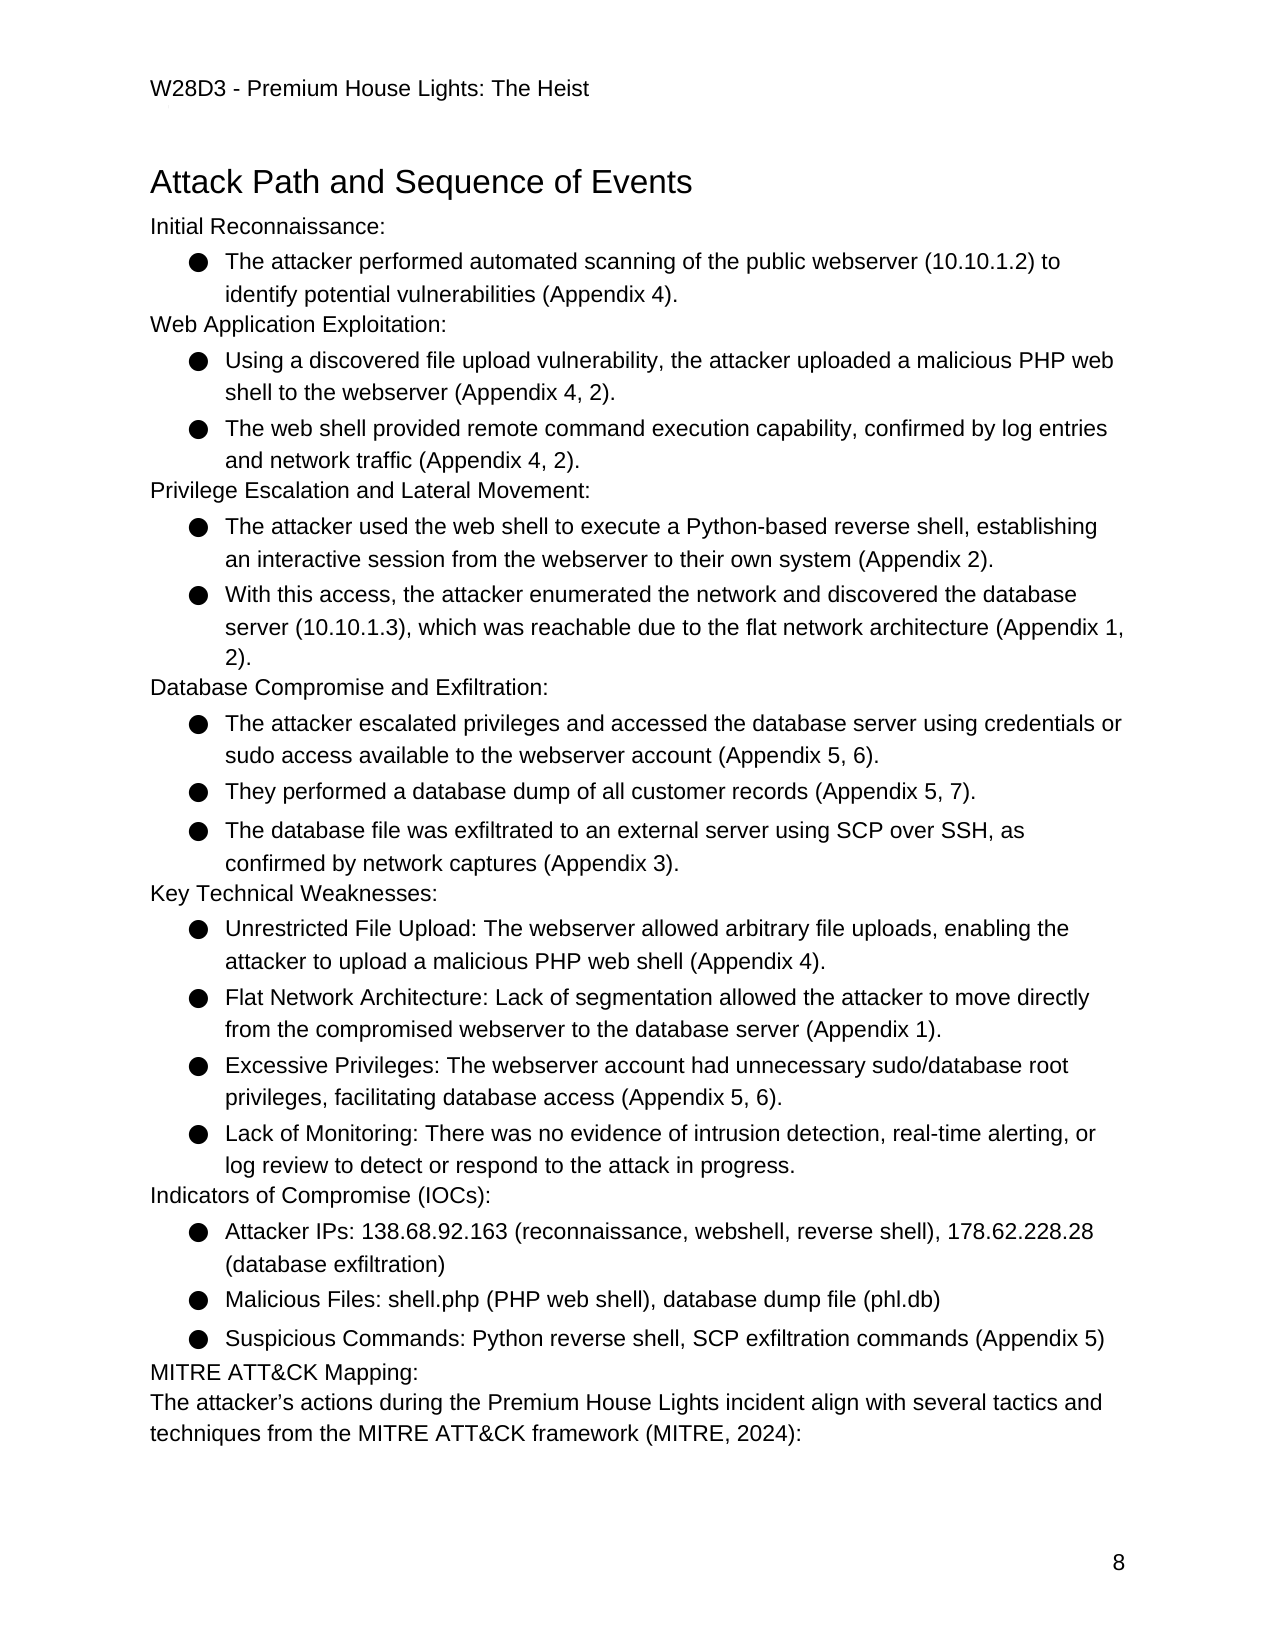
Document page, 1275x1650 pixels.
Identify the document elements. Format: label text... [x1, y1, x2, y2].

text MITRE ATT&CK Mapping: [150, 1359, 1125, 1386]
text Web Application Exploitation: [150, 311, 1125, 337]
text Indicators of Compromise (IOCs): [150, 1182, 1125, 1209]
list The attacker performed automated scanning of the public webserver (10.10.1.2) to identify potential vulnerabilities (Appendix 4). [187, 243, 1125, 307]
text Key Technical Weaknesses: [150, 880, 1125, 906]
list With this access, the attacker enumerated the network and discovered the database server (10.10.1.3), which was reachable due to the flat network architecture (Appendix 1, 2). [187, 576, 1125, 670]
list Malicious Files: shell.php (PHP web shell), database dump file (phl.db) [187, 1281, 1125, 1315]
list Flat Network Architecture: Lack of segmentation allowed the attacker to move directly from the compromised webserver to the database server (Appendix 1). [187, 978, 1125, 1042]
list Excessive Privileges: The webserver account had unnecessary sudo/database root privileges, facilitating database access (Appendix 5, 6). [187, 1046, 1125, 1111]
text The attacker’s actions during the Premium House Lights incident align with several tactics and techniques from the MITRE ATT&CK framework (MITRE, 2024): [150, 1389, 1125, 1446]
list They performed a database dump of all customer records (Appendix 5, 7). [187, 772, 1125, 807]
list The attacker escalated privileges and accessed the database server using credentials or sudo access available to the webserver account (Appendix 5, 6). [187, 704, 1125, 769]
list The web shell provided remote command execution capability, confirmed by log entries and network traffic (Appendix 4, 2). [187, 409, 1125, 474]
list The database file was exfiltrated to an external server using SCP over SSH, as confirmed by network captures (Appendix 3). [187, 812, 1125, 876]
list Attacker IPs: 138.68.92.163 (reconnaissance, webshell, reverse shell), 178.62.228.28 (database exfiltration) [187, 1213, 1125, 1277]
text Database Compromise and Exfiltration: [150, 674, 1125, 701]
subtitle Attack Path and Sequence of Events [150, 162, 1125, 200]
list Suspicious Commands: Python reverse shell, SCP exfiltration commands (Appendix 5) [187, 1320, 1125, 1354]
list Using a discovered file upload vulnerability, the attacker uploaded a malicious PHP web shell to the webserver (Appendix 4, 2). [187, 341, 1125, 406]
text Initial Reconnaissance: [150, 213, 1125, 239]
list Lack of Monitoring: There was no evidence of intrusion detection, real-time alerting, or log review to detect or respond to the attack in progress. [187, 1114, 1125, 1179]
list Unrestricted File Upload: The webserver allowed arbitrary file uploads, enabling the attacker to upload a malicious PHP web shell (Appendix 4). [187, 910, 1125, 974]
list The attacker used the web shell to execute a Python-based reverse shell, establishing an interactive session from the webserver to their own system (Appendix 2). [187, 508, 1125, 572]
text Privilege Escalation and Lateral Movement: [150, 477, 1125, 504]
